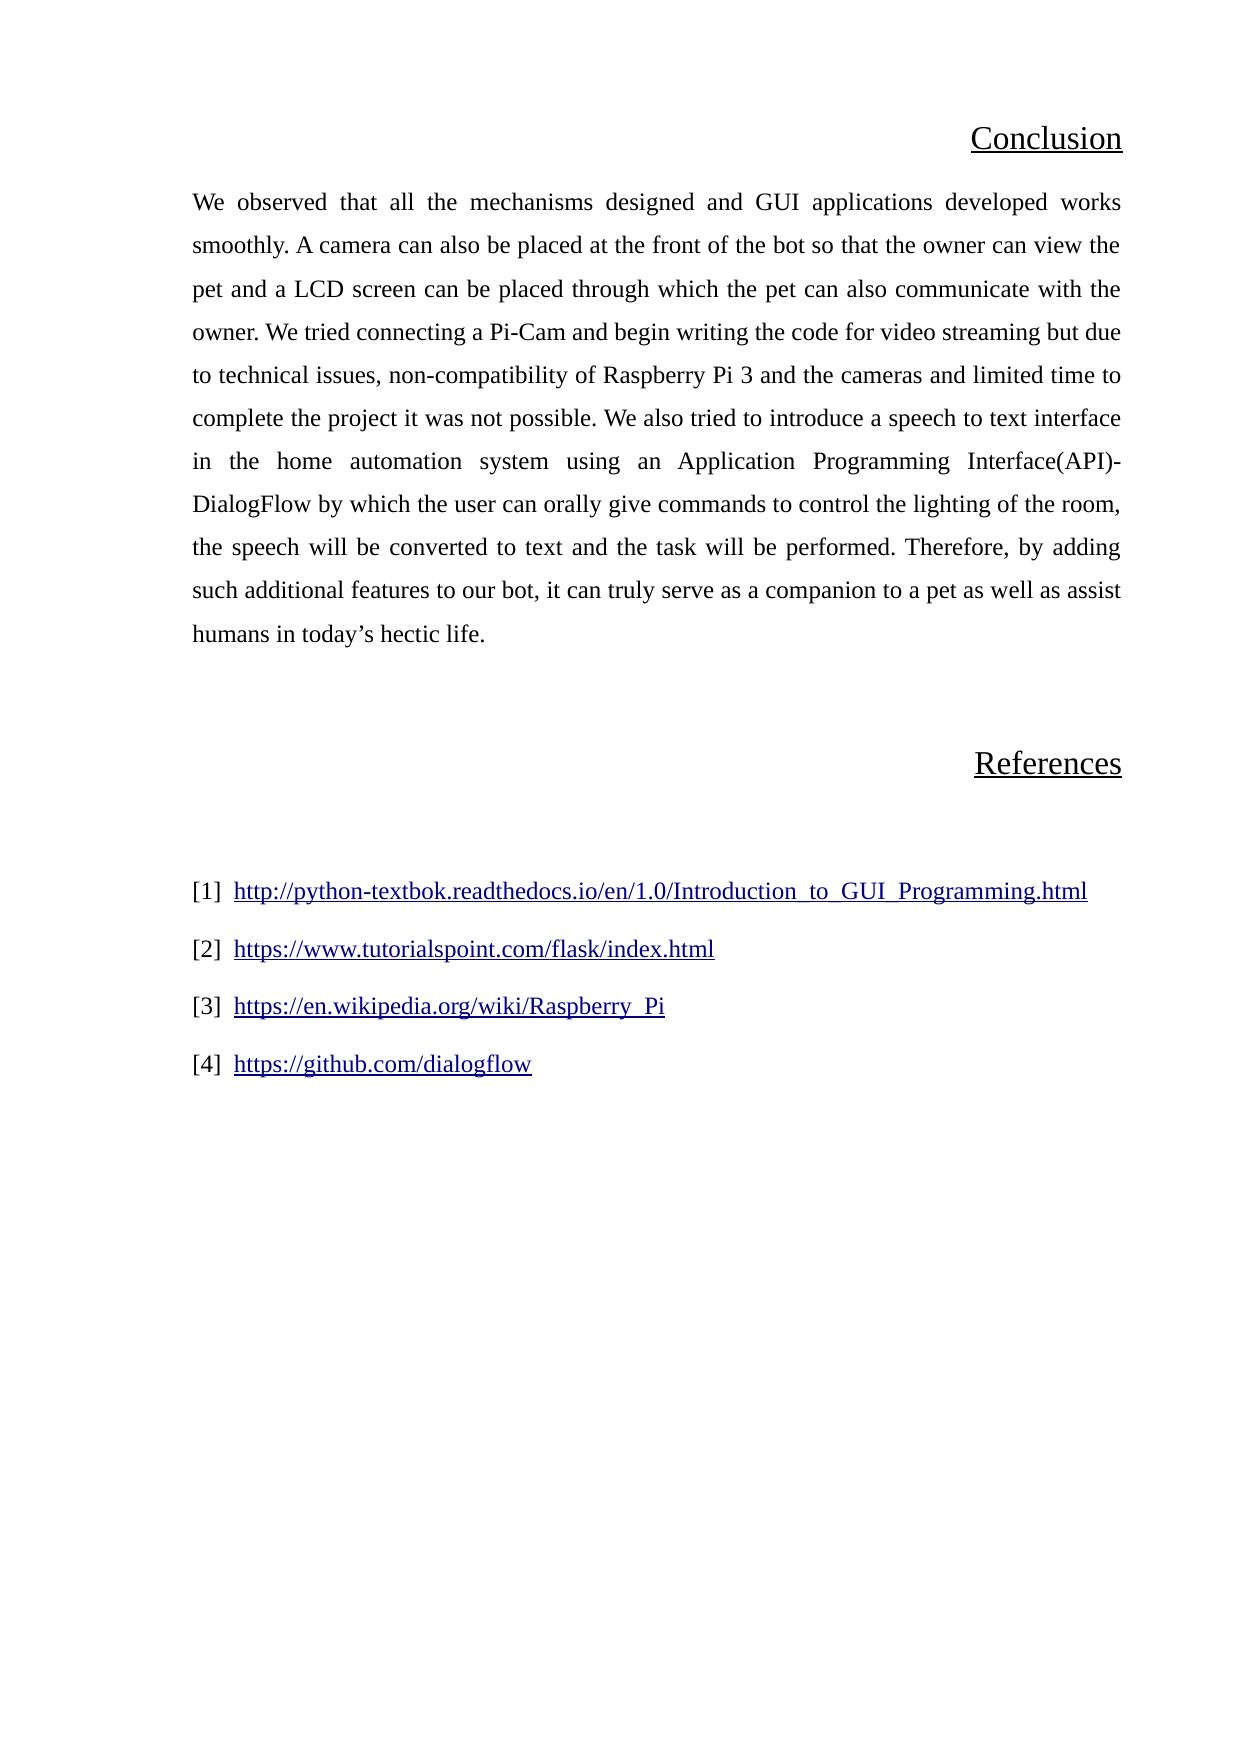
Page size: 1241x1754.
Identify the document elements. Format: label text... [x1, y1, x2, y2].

text References [192, 743, 1122, 781]
text [1] http://python-textbok.readthedocs.io/en/1.0/Introduction_to_GUI_Programming.html [192, 876, 1122, 905]
text We observed that all the mechanisms designed and GUI applications developed works smoothly. A camera can also be placed at the front of the bot so that the owner can view the pet and a LCD screen can be placed through which the pet can also communicate with the owner. We tried connecting a Pi-Cam and begin writing the code for video streaming but due to technical issues, non-compatibility of Raspberry Pi 3 and the cameras and limited time to complete the project it was not possible. We also tried to introduce a speech to text interface in the home automation system using an Application Programming Interface(API)-DialogFlow by which the user can orally give commands to control the lighting of the room, the speech will be converted to text and the task will be performed. Therefore, by adding such additional features to our bot, it can truly serve as a companion to a pet as well as assist humans in today’s hectic life. [192, 187, 1122, 647]
text [3] https://en.wikipedia.org/wiki/Raspberry_Pi [192, 991, 1122, 1020]
text Conclusion [192, 118, 1122, 156]
text [4] https://github.com/dialogflow [192, 1049, 1122, 1078]
text [2] https://www.tutorialspoint.com/flask/index.html [192, 934, 1122, 962]
